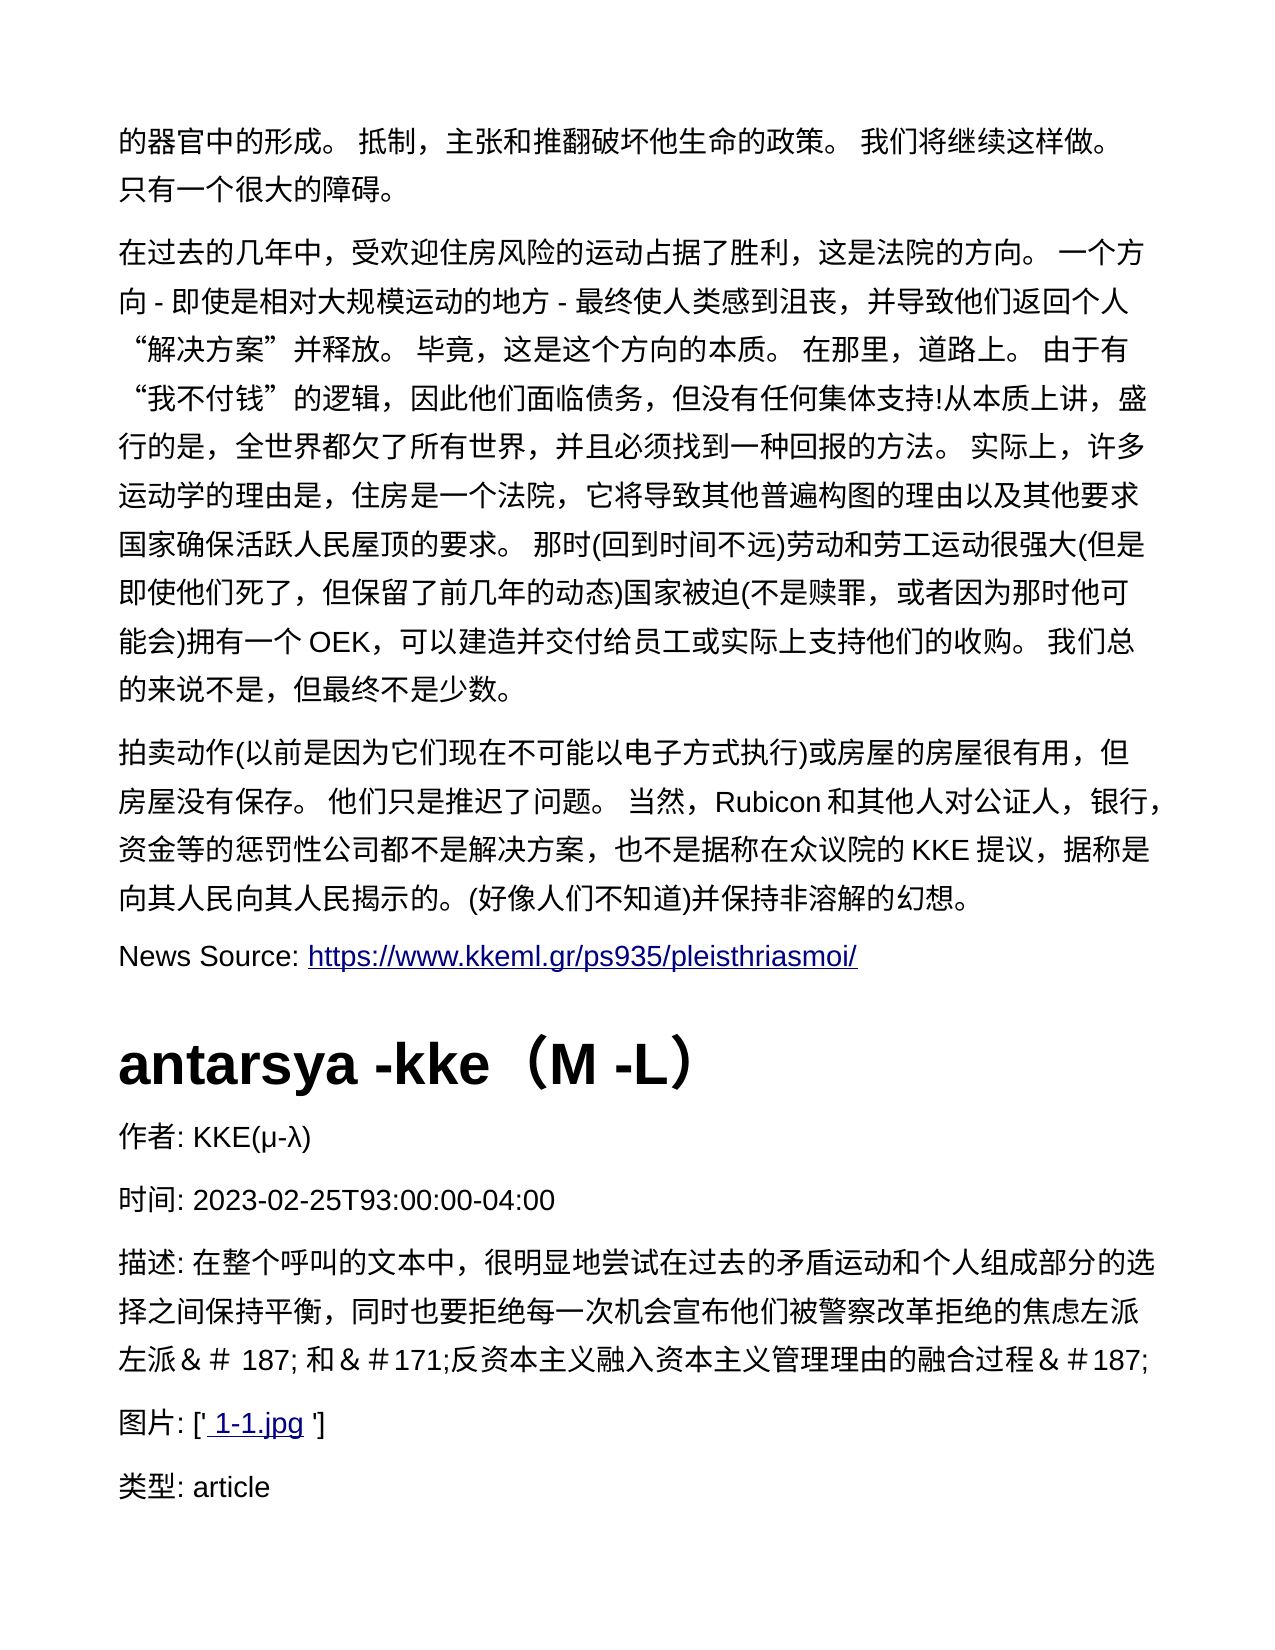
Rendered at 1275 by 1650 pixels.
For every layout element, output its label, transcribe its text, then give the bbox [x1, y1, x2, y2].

subtitle antarsya -kke（M -L） [118, 1017, 1157, 1101]
text 最高法院通过他的裁决解决了什么是矛盾，这是2003年法律的矛盾(Pasok政府)，他们介绍了贷款和经理，但禁止他们拍卖和拍卖，以及2015年的法律(Syriza政府)它允许的地方。 律师使用的矛盾并阻止了拍卖，并迫使“乌鸦”安排。 正如他们所描述的那样，这种最后的武器不再存在，因此债务人绝对是借款人和贷款经理的心情。 最高法院的这一裁决(第二天已经在第二天)导致后者取消了许多准备签署的法规!而且我们尚未公开!现在，律师举起他们的手!即使是少数积极的判断也将被消除!人民捍卫自己的权利和收购的唯一途径坚持认为这是斗争。 它在他的器官中的形成。 抵制，主张和推翻破坏他生命的政策。 我们将继续这样做。 只有一个很大的障碍。 [118, 118, 1157, 209]
text 描述: 在整个呼叫的文本中，很明显地尝试在过去的矛盾运动和个人组成部分的选择之间保持平衡，同时也要拒绝每一次机会宣布他们被警察改革拒绝的焦虑左派左派＆＃ 187; 和＆＃171;反资本主义融入资本主义管理理由的融合过程＆＃187; [118, 1240, 1157, 1379]
text 图片: [' 1-1.jpg '] [118, 1400, 1157, 1442]
text News Source: https://www.kkeml.gr/ps935/pleisthriasmoi/ [118, 938, 1157, 972]
text 类型: article [118, 1463, 1157, 1506]
text 时间: 2023-02-25T93:00:00-04:00 [118, 1177, 1157, 1219]
text 作者: ΚΚΕ(μ-λ) [118, 1114, 1157, 1156]
text 拍卖动作(以前是因为它们现在不可能以电子方式执行)或房屋的房屋很有用，但房屋没有保存。 他们只是推迟了问题。 当然，Rubicon和其他人对公证人，银行，资金等的惩罚性公司都不是解决方案，也不是据称在众议院的KKE提议，据称是向其人民向其人民揭示的。(好像人们不知道)并保持非溶解的幻想。 [118, 730, 1157, 918]
text 在过去的几年中，受欢迎住房风险的运动占据了胜利，这是法院的方向。 一个方向 - 即使是相对大规模运动的地方 - 最终使人类感到沮丧，并导致他们返回个人“解决方案”并释放。 毕竟，这是这个方向的本质。 在那里，道路上。 由于有“我不付钱”的逻辑，因此他们面临债务，但没有任何集体支持!从本质上讲，盛行的是，全世界都欠了所有世界，并且必须找到一种回报的方法。 实际上，许多运动学的理由是，住房是一个法院，它将导致其他普遍构图的理由以及其他要求国家确保活跃人民屋顶的要求。 那时(回到时间不远)劳动和劳工运动很强大(但是即使他们死了，但保留了前几年的动态)国家被迫(不是赎罪，或者因为那时他可能会)拥有一个OEK，可以建造并交付给员工或实际上支持他们的收购。 我们总的来说不是，但最终不是少数。 [118, 230, 1157, 709]
